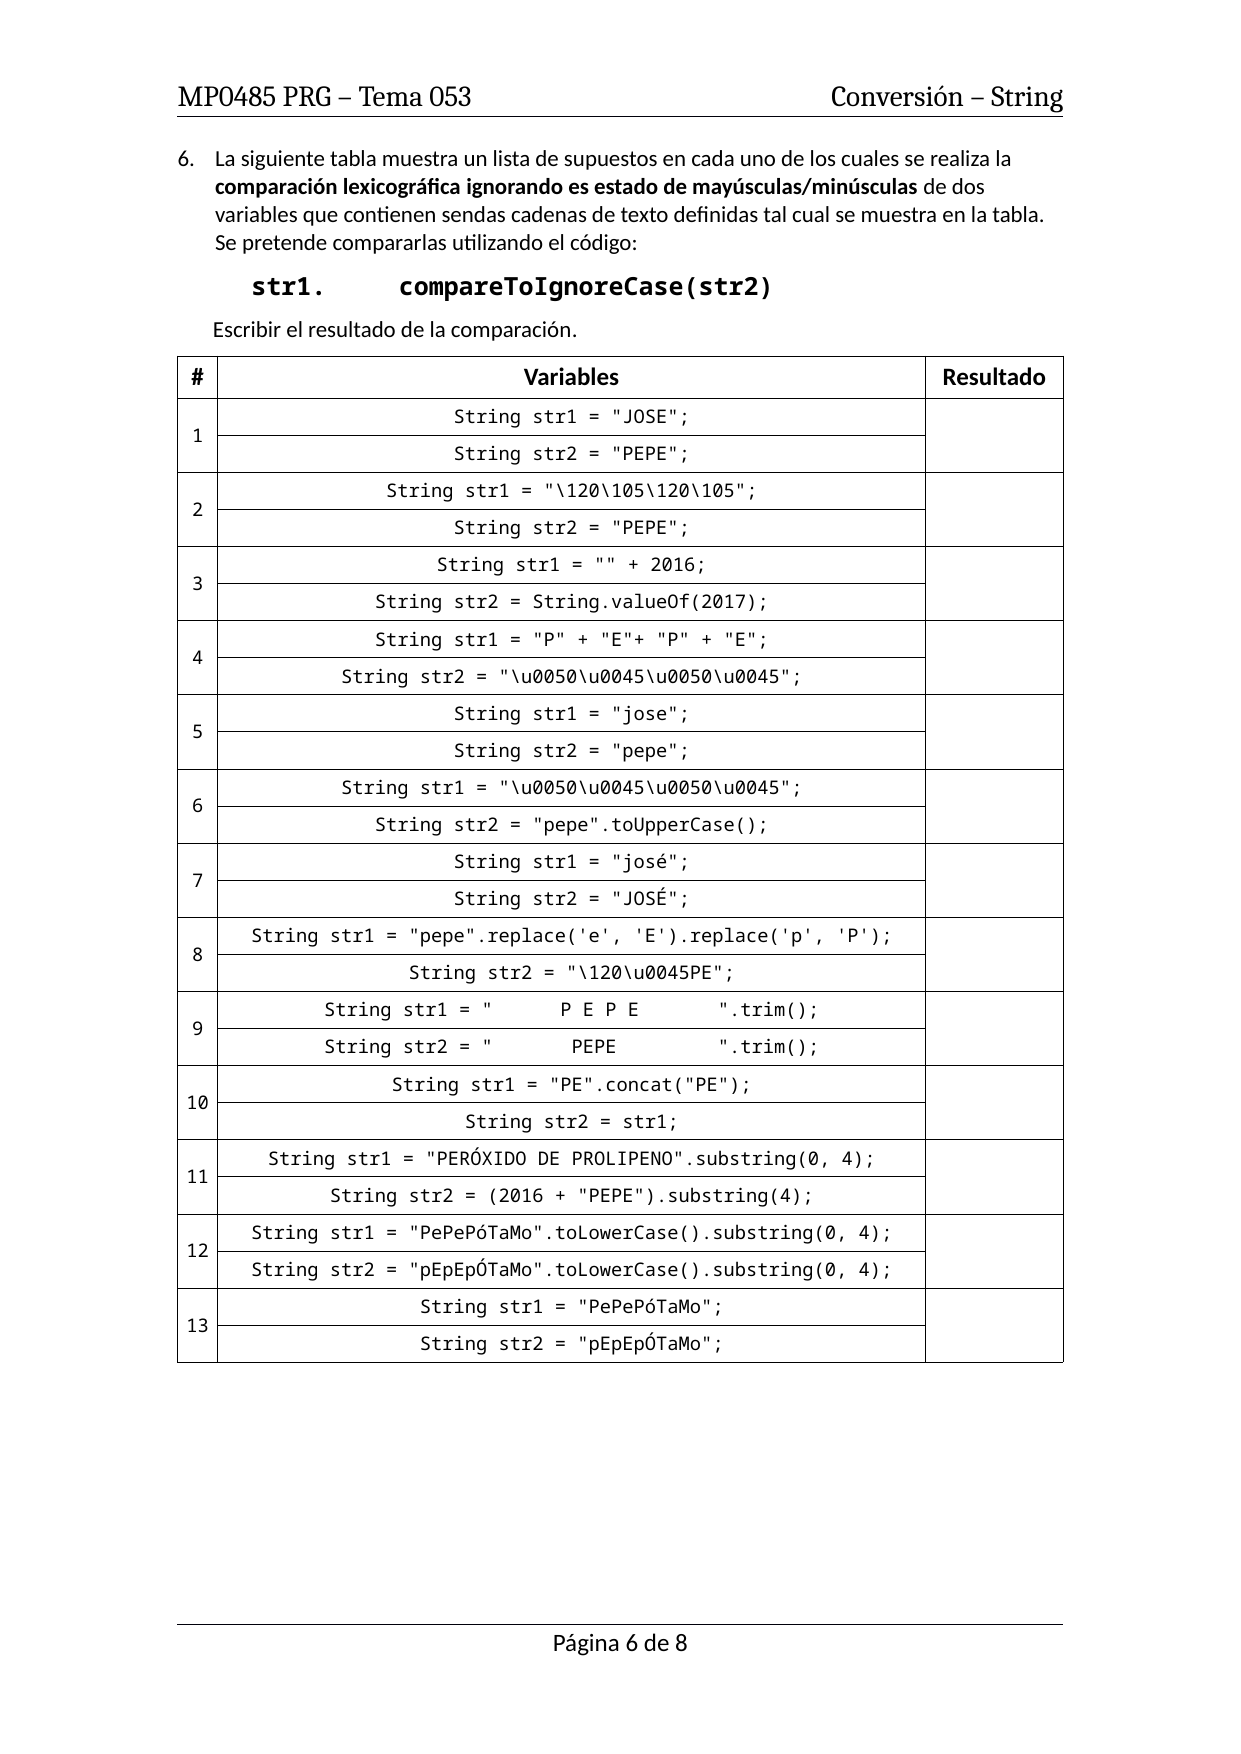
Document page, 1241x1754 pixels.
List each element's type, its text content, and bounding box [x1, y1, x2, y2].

table_cell [926, 1289, 1063, 1362]
table_cell String str2 = "pEpEpÓTaMo".toLowerCase().substring(0, 4); [218, 1252, 925, 1288]
table_cell 9 [178, 992, 217, 1065]
table_cell String str2 = "\u0050\u0045\u0050\u0045"; [218, 658, 925, 694]
table_cell 10 [178, 1066, 217, 1139]
table_cell [926, 399, 1063, 472]
list La siguiente tabla muestra un lista de supuestos en cada uno de los cuales se realiza la comparación lexicográfica ignorando es estado de mayúsculas/minúsculas de dos variables que contienen sendas cadenas de texto definidas tal cual se muestra en la tabla. Se pretende compararlas utilizando el código: [177, 144, 1063, 256]
table_cell 8 [178, 918, 217, 991]
table_cell [926, 844, 1063, 917]
table_cell String str1 = " P E P E ".trim(); [218, 992, 925, 1028]
table_cell 6 [178, 770, 217, 843]
table_cell String str1 = "PERÓXIDO DE PROLIPENO".substring(0, 4); [218, 1140, 925, 1176]
table_cell String str1 = "JOSE"; [218, 399, 925, 435]
table_cell String str1 = "\u0050\u0045\u0050\u0045"; [218, 770, 925, 806]
table_cell String str1 = "josé"; [218, 844, 925, 880]
table_cell [926, 1140, 1063, 1213]
table_cell String str1 = "PE".concat("PE"); [218, 1066, 925, 1102]
table_cell String str2 = "PEPE"; [218, 510, 925, 546]
table_cell String str2 = "pepe"; [218, 732, 925, 768]
table_cell String str2 = (2016 + "PEPE").substring(4); [218, 1177, 925, 1213]
table_cell [926, 473, 1063, 546]
table_cell [926, 621, 1063, 694]
table_header # [178, 357, 217, 398]
table_cell String str2 = "pepe".toUpperCase(); [218, 807, 925, 843]
table_cell String str1 = "" + 2016; [218, 547, 925, 583]
table_cell 5 [178, 695, 217, 768]
table_cell String str2 = String.valueOf(2017); [218, 584, 925, 620]
table_cell String str1 = "pepe".replace('e', 'E').replace('p', 'P'); [218, 918, 925, 954]
table_cell String str2 = "pEpEpÓTaMo"; [218, 1326, 925, 1362]
table_cell [926, 695, 1063, 768]
table_cell String str1 = "PePePóTaMo"; [218, 1289, 925, 1325]
text Escribir el resultado de la comparación. [213, 315, 1063, 343]
table_cell 12 [178, 1215, 217, 1288]
table_cell String str2 = "JOSÉ"; [218, 881, 925, 917]
table_cell 4 [178, 621, 217, 694]
table_cell 13 [178, 1289, 217, 1362]
table_cell 11 [178, 1140, 217, 1213]
table_cell [926, 547, 1063, 620]
table_cell String str2 = str1; [218, 1103, 925, 1139]
table_cell String str1 = "PePePóTaMo".toLowerCase().substring(0, 4); [218, 1215, 925, 1251]
table_cell 7 [178, 844, 217, 917]
table_cell 1 [178, 399, 217, 472]
table_cell String str2 = "PEPE"; [218, 436, 925, 472]
table_header Resultado [926, 357, 1063, 398]
table_cell [926, 1066, 1063, 1139]
table_cell [926, 1215, 1063, 1288]
table_cell [926, 918, 1063, 991]
table_cell 2 [178, 473, 217, 546]
table_cell [926, 770, 1063, 843]
table_cell 3 [178, 547, 217, 620]
table_cell String str2 = " PEPE ".trim(); [218, 1029, 925, 1065]
table_header Variables [218, 357, 925, 398]
text str1. compareToIgnoreCase(str2) [251, 268, 1063, 302]
table_cell [926, 992, 1063, 1065]
table_cell String str1 = "\120\105\120\105"; [218, 473, 925, 509]
table_cell String str1 = "jose"; [218, 695, 925, 731]
table_cell String str1 = "P" + "E"+ "P" + "E"; [218, 621, 925, 657]
table_cell String str2 = "\120\u0045PE"; [218, 955, 925, 991]
